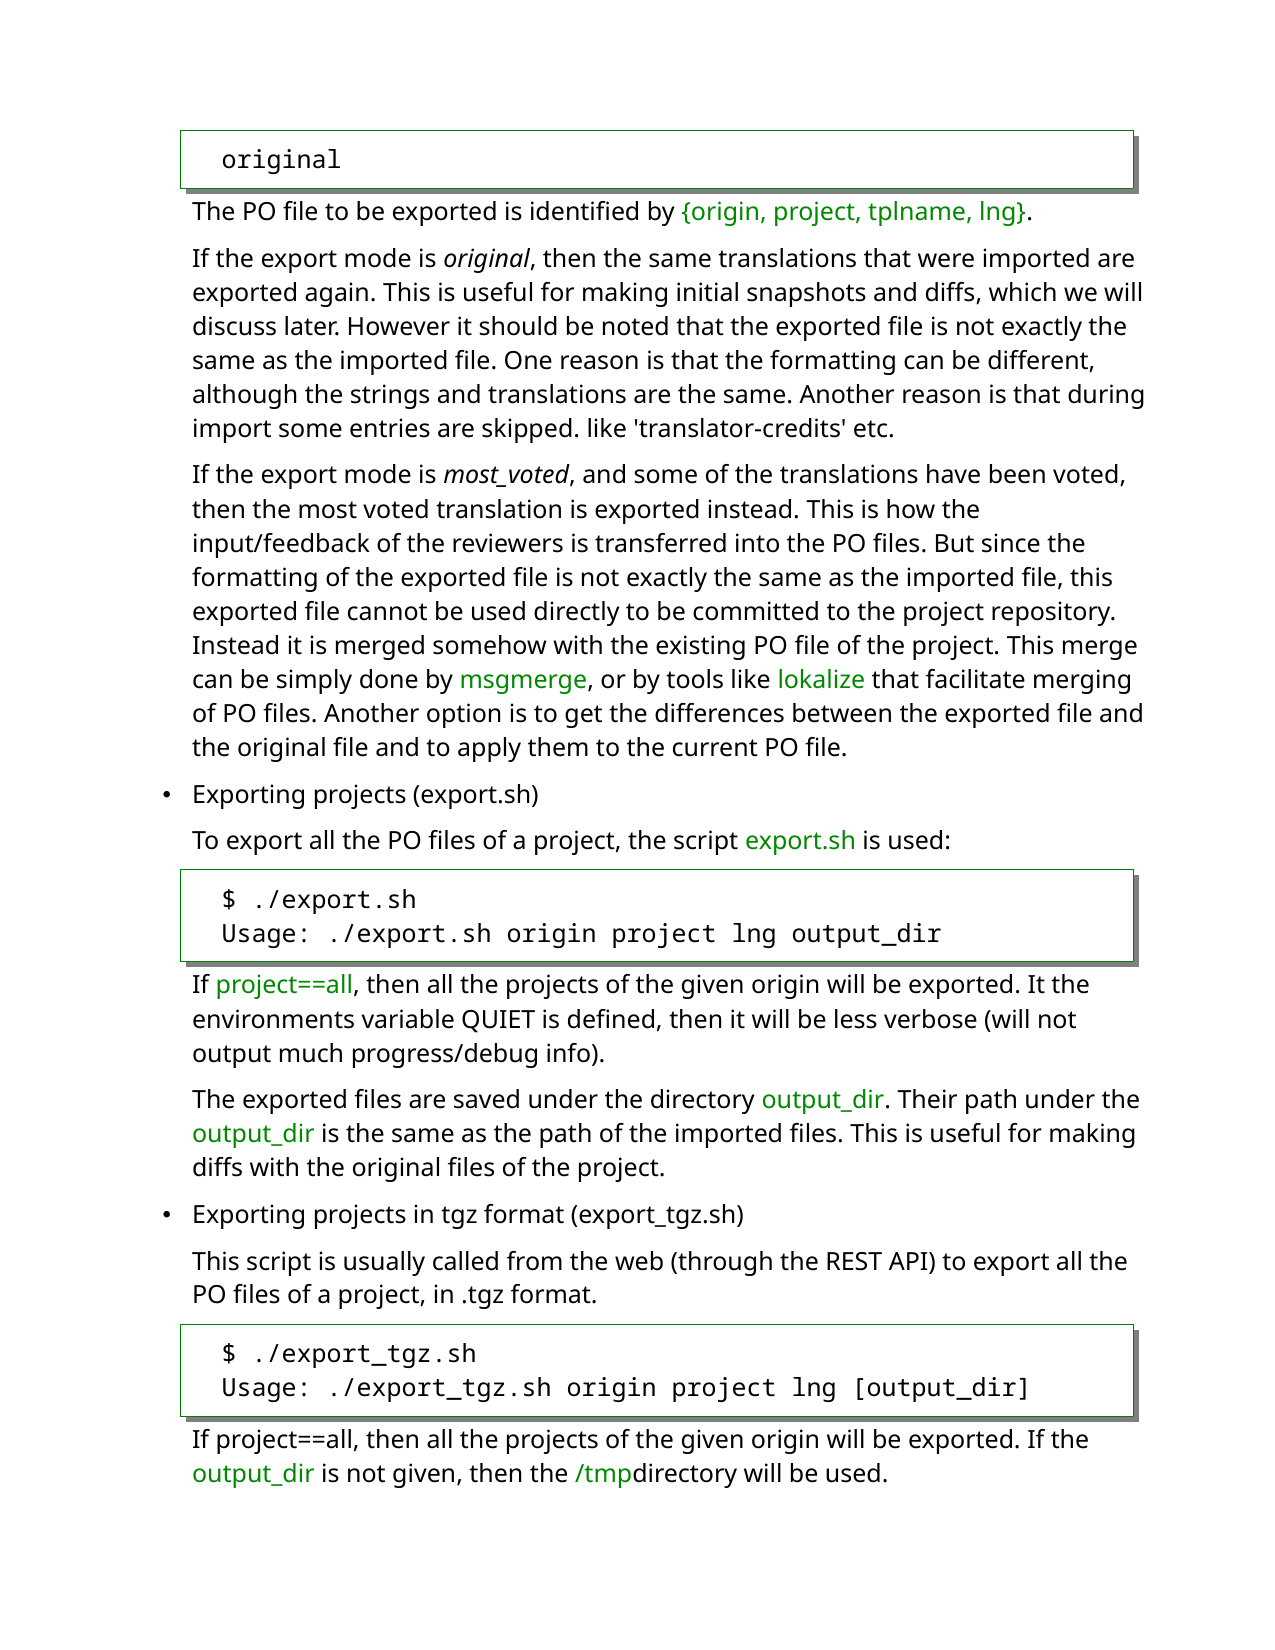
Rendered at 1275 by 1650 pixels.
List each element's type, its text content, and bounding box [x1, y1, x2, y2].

list original [181, 131, 1133, 188]
list If the export mode is most_voted, and some of the translations have been voted, then the most voted translation is exported instead. This is how the input/feedback of the reviewers is transferred into the PO files. But since the formatting of the exported file is not exactly the same as the imported file, this exported file cannot be used directly to be committed to the project repository. Instead it is merged somehow with the existing PO file of the project. This merge can be simply done by msgmerge, or by tools like lokalize that facilitate merging of PO files. Another option is to get the differences between the exported file and the original file and to apply them to the current PO file. [162, 457, 1157, 764]
list If the export mode is original, then the same translations that were imported are exported again. This is useful for making initial snapshots and diffs, which we will discuss later. However it should be noted that the exported file is not exactly the same as the imported file. One reason is that the formatting can be different, although the strings and translations are the same. Another reason is that during import some entries are skipped. like 'translator-credits' etc. [162, 240, 1157, 445]
list If project==all, then all the projects of the given origin will be exported. It the environments variable QUIET is defined, then it will be less verbose (will not output much progress/debug info). [162, 967, 1157, 1069]
list If project==all, then all the projects of the given origin will be exported. If the output_dir is not given, then the /tmpdirectory will be used. [162, 1422, 1157, 1490]
list The PO file to be exported is identified by {origin, project, tplname, lng}. [162, 194, 1157, 228]
list Usage: ./export_tgz.sh origin project lng [output_dir] [181, 1358, 1133, 1416]
list $ ./export_tgz.sh [181, 1325, 1133, 1358]
list This script is usually called from the web (through the REST API) to export all the PO files of a project, in .tgz format. [162, 1243, 1157, 1311]
list $ ./export.sh [181, 870, 1133, 903]
list Exporting projects in tgz format (export_tgz.sh) [162, 1197, 1157, 1231]
list Usage: ./export.sh origin project lng output_dir [181, 903, 1133, 961]
list Exporting projects (export.sh) [162, 776, 1157, 810]
list The exported files are saved under the directory output_dir. Their path under the output_dir is the same as the path of the imported files. This is useful for making diffs with the original files of the project. [162, 1082, 1157, 1184]
list To export all the PO files of a project, the script export.sh is used: [162, 823, 1157, 857]
